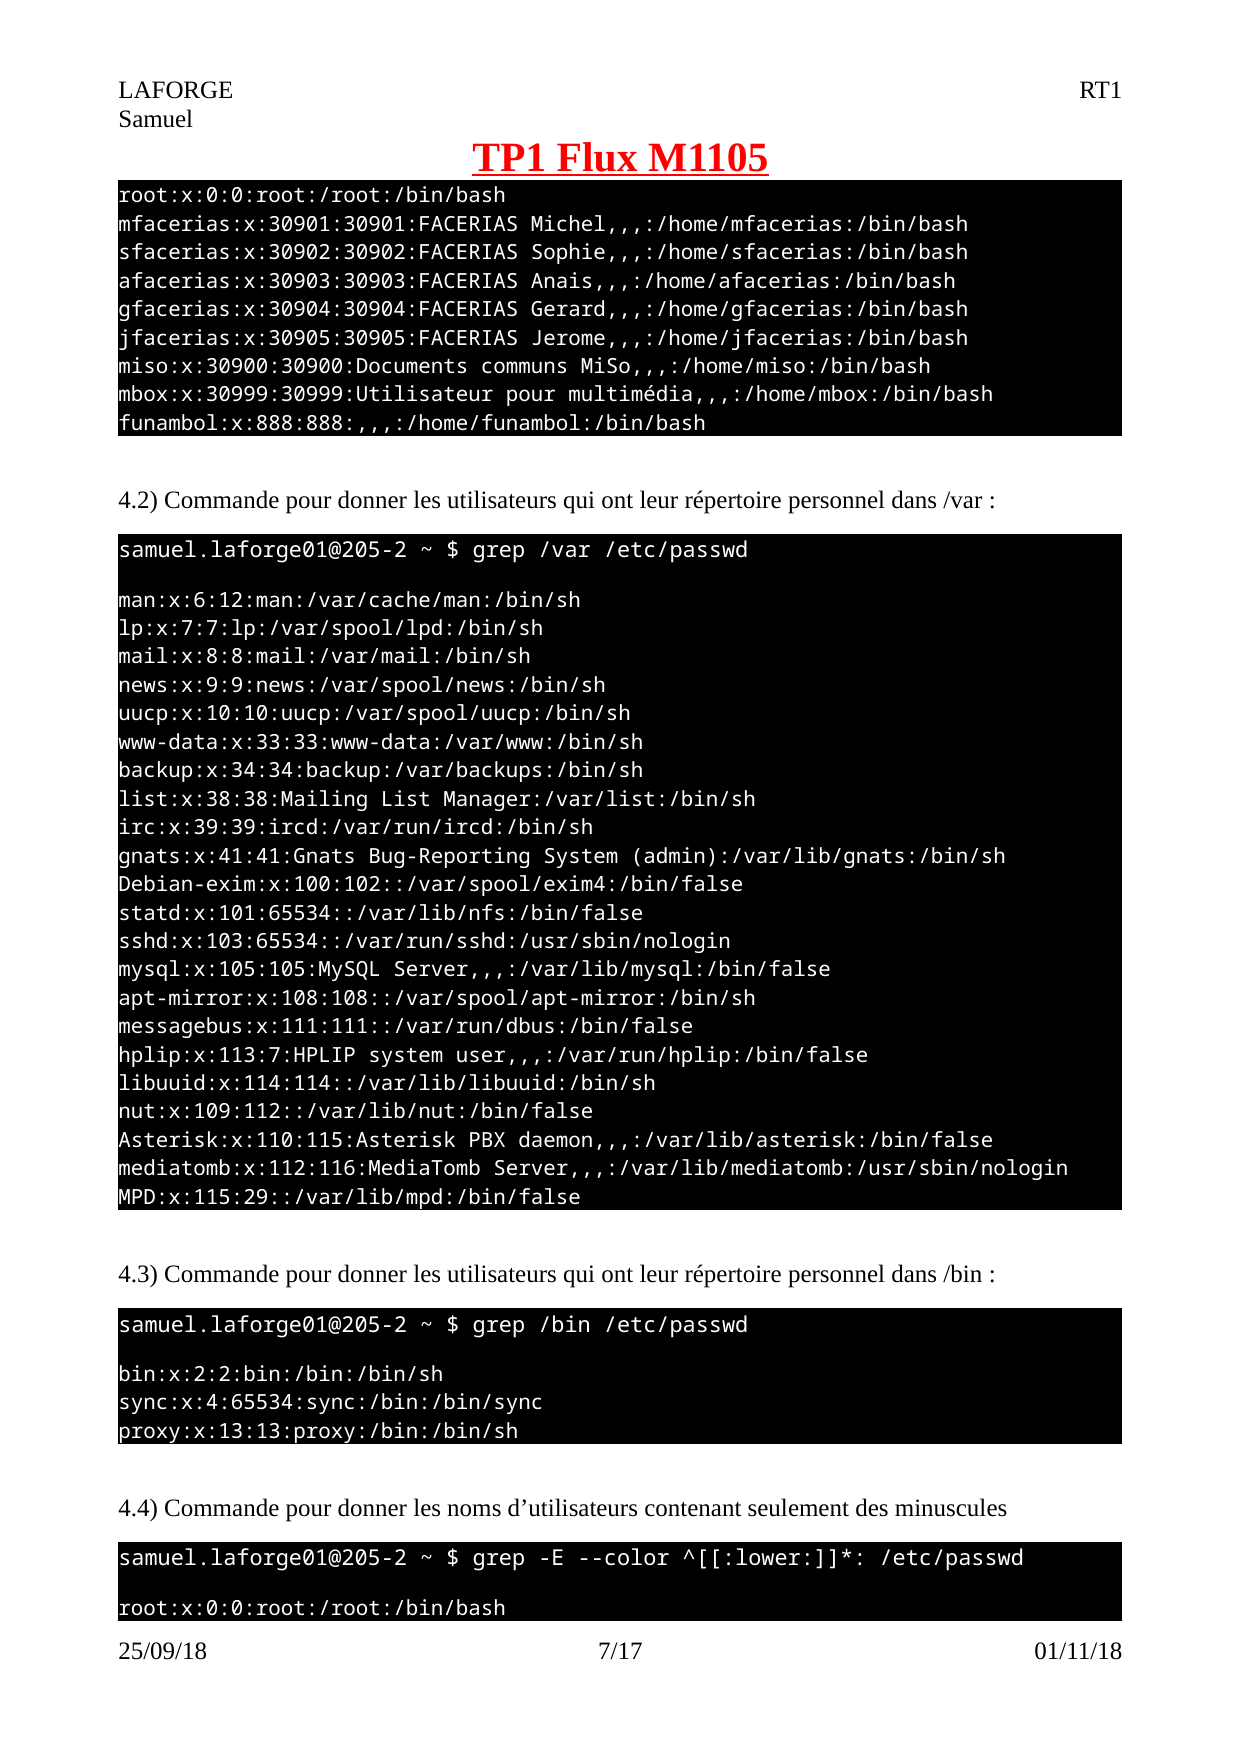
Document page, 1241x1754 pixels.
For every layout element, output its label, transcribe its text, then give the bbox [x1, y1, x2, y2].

text 4.2) Commande pour donner les utilisateurs qui ont leur répertoire personnel dans /var : [118, 485, 1122, 514]
text samuel.laforge01@205-2 ~ $ grep -E --color ^[[:lower:]]*: /etc/passwd [118, 1542, 1122, 1572]
text miso:x:30900:30900:Documents communs MiSo,,,:/home/miso:/bin/bash [931, 351, 1122, 379]
text statd:x:101:65534::/var/lib/nfs:/bin/false [643, 898, 1122, 926]
text sfacerias:x:30902:30902:FACERIAS Sophie,,,:/home/sfacerias:/bin/bash [968, 237, 1122, 266]
text mbox:x:30999:30999:Utilisateur pour multimédia,,,:/home/mbox:/bin/bash [118, 379, 1122, 408]
text apt-mirror:x:108:108::/var/spool/apt-mirror:/bin/sh [756, 983, 1122, 1011]
text proxy:x:13:13:proxy:/bin:/bin/sh [518, 1416, 1122, 1444]
text uucp:x:10:10:uucp:/var/spool/uucp:/bin/sh [118, 698, 1122, 727]
text funambol:x:888:888:,,,:/home/funambol:/bin/bash [706, 408, 1122, 436]
text libuuid:x:114:114::/var/lib/libuuid:/bin/sh [656, 1068, 1122, 1097]
text lp:x:7:7:lp:/var/spool/lpd:/bin/sh [543, 613, 1122, 642]
text messagebus:x:111:111::/var/run/dbus:/bin/false [693, 1011, 1122, 1040]
text sshd:x:103:65534::/var/run/sshd:/usr/sbin/nologin [731, 926, 1122, 954]
text samuel.laforge01@205-2 ~ $ grep /bin /etc/passwd [118, 1308, 1122, 1338]
text 4.3) Commande pour donner les utilisateurs qui ont leur répertoire personnel dans /bin : [118, 1259, 1122, 1288]
text jfacerias:x:30905:30905:FACERIAS Jerome,,,:/home/jfacerias:/bin/bash [968, 323, 1122, 351]
text Asterisk:x:110:115:Asterisk PBX daemon,,,:/var/lib/asterisk:/bin/false [993, 1125, 1122, 1153]
text man:x:6:12:man:/var/cache/man:/bin/sh [581, 585, 1122, 613]
text gnats:x:41:41:Gnats Bug-Reporting System (admin):/var/lib/gnats:/bin/sh [1006, 841, 1122, 869]
text 4.4) Commande pour donner les noms d’utilisateurs contenant seulement des minuscules [118, 1493, 1122, 1522]
text root:x:0:0:root:/root:/bin/bash [506, 1593, 1122, 1621]
text nut:x:109:112::/var/lib/nut:/bin/false [593, 1097, 1122, 1125]
text mediatomb:x:112:116:MediaTomb Server,,,:/var/lib/mediatomb:/usr/sbin/nologin [118, 1153, 1122, 1182]
text hplip:x:113:7:HPLIP system user,,,:/var/run/hplip:/bin/false [868, 1040, 1122, 1068]
text irc:x:39:39:ircd:/var/run/ircd:/bin/sh [593, 812, 1122, 841]
text bin:x:2:2:bin:/bin:/bin/sh [443, 1359, 1122, 1387]
text news:x:9:9:news:/var/spool/news:/bin/sh [606, 670, 1122, 698]
text list:x:38:38:Mailing List Manager:/var/list:/bin/sh [756, 784, 1122, 812]
text backup:x:34:34:backup:/var/backups:/bin/sh [643, 755, 1122, 784]
text mail:x:8:8:mail:/var/mail:/bin/sh [531, 642, 1122, 670]
text Debian-exim:x:100:102::/var/spool/exim4:/bin/false [743, 869, 1122, 898]
text root:x:0:0:root:/root:/bin/bash [506, 180, 1122, 209]
text gfacerias:x:30904:30904:FACERIAS Gerard,,,:/home/gfacerias:/bin/bash [968, 294, 1122, 323]
text samuel.laforge01@205-2 ~ $ grep /var /etc/passwd [118, 534, 1122, 564]
text mfacerias:x:30901:30901:FACERIAS Michel,,,:/home/mfacerias:/bin/bash [968, 209, 1122, 237]
text MPD:x:115:29::/var/lib/mpd:/bin/false [581, 1182, 1122, 1210]
text www-data:x:33:33:www-data:/var/www:/bin/sh [643, 727, 1122, 755]
text mysql:x:105:105:MySQL Server,,,:/var/lib/mysql:/bin/false [118, 954, 1122, 983]
text afacerias:x:30903:30903:FACERIAS Anais,,,:/home/afacerias:/bin/bash [956, 266, 1122, 294]
text sync:x:4:65534:sync:/bin:/bin/sync [543, 1387, 1122, 1416]
